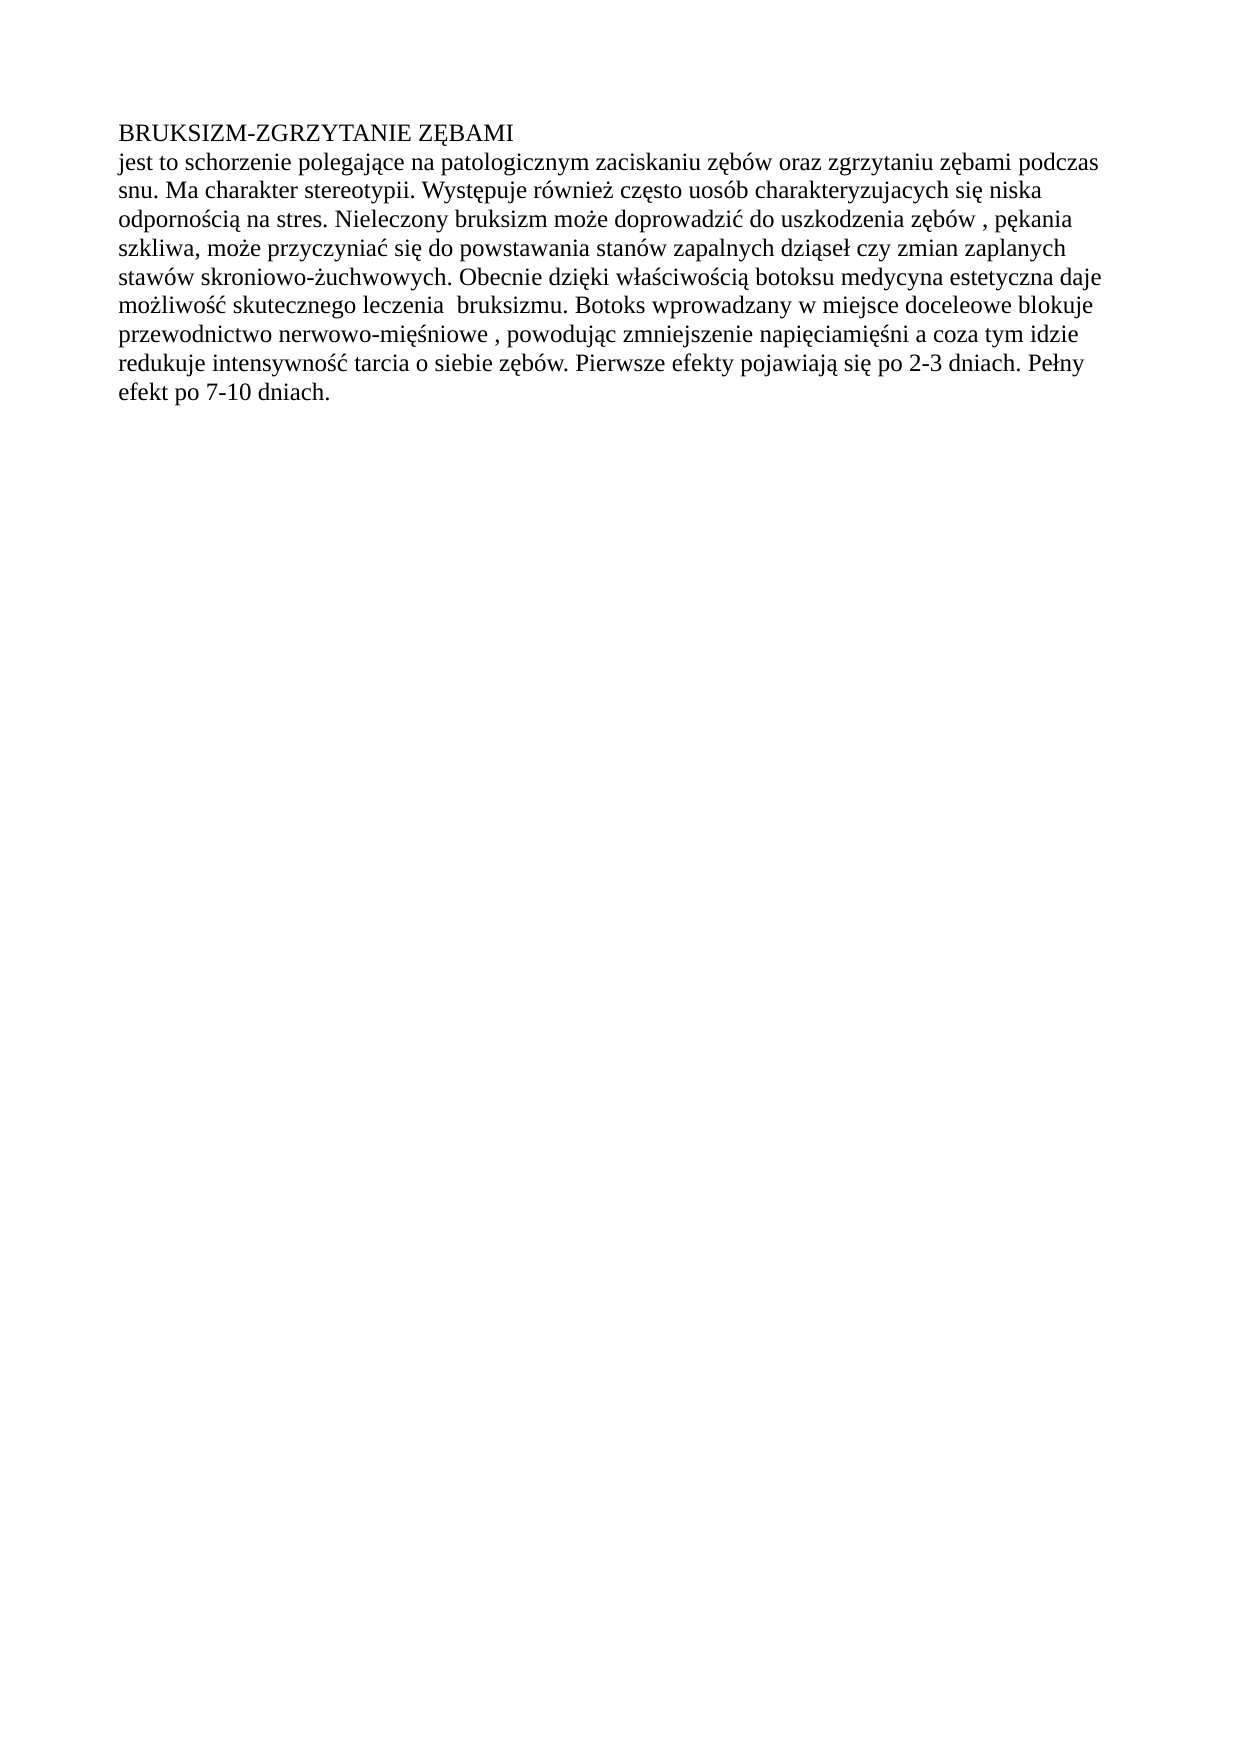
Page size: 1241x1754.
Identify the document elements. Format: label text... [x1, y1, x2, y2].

text BRUKSIZM-ZGRZYTANIE ZĘBAMI [118, 118, 1122, 147]
text jest to schorzenie polegające na patologicznym zaciskaniu zębów oraz zgrzytaniu zębami podczas snu. Ma charakter stereotypii. Występuje również często uosób charakteryzujacych się niska odpornością na stres. Nieleczony bruksizm może doprowadzić do uszkodzenia zębów , pękania szkliwa, może przyczyniać się do powstawania stanów zapalnych dziąseł czy zmian zaplanych stawów skroniowo-żuchwowych. Obecnie dzięki właściwością botoksu medycyna estetyczna daje możliwość skutecznego leczenia bruksizmu. Botoks wprowadzany w miejsce doceleowe blokuje przewodnictwo nerwowo-mięśniowe , powodując zmniejszenie napięciamięśni a coza tym idzie redukuje intensywność tarcia o siebie zębów. Pierwsze efekty pojawiają się po 2-3 dniach. Pełny efekt po 7-10 dniach. [118, 147, 1122, 406]
